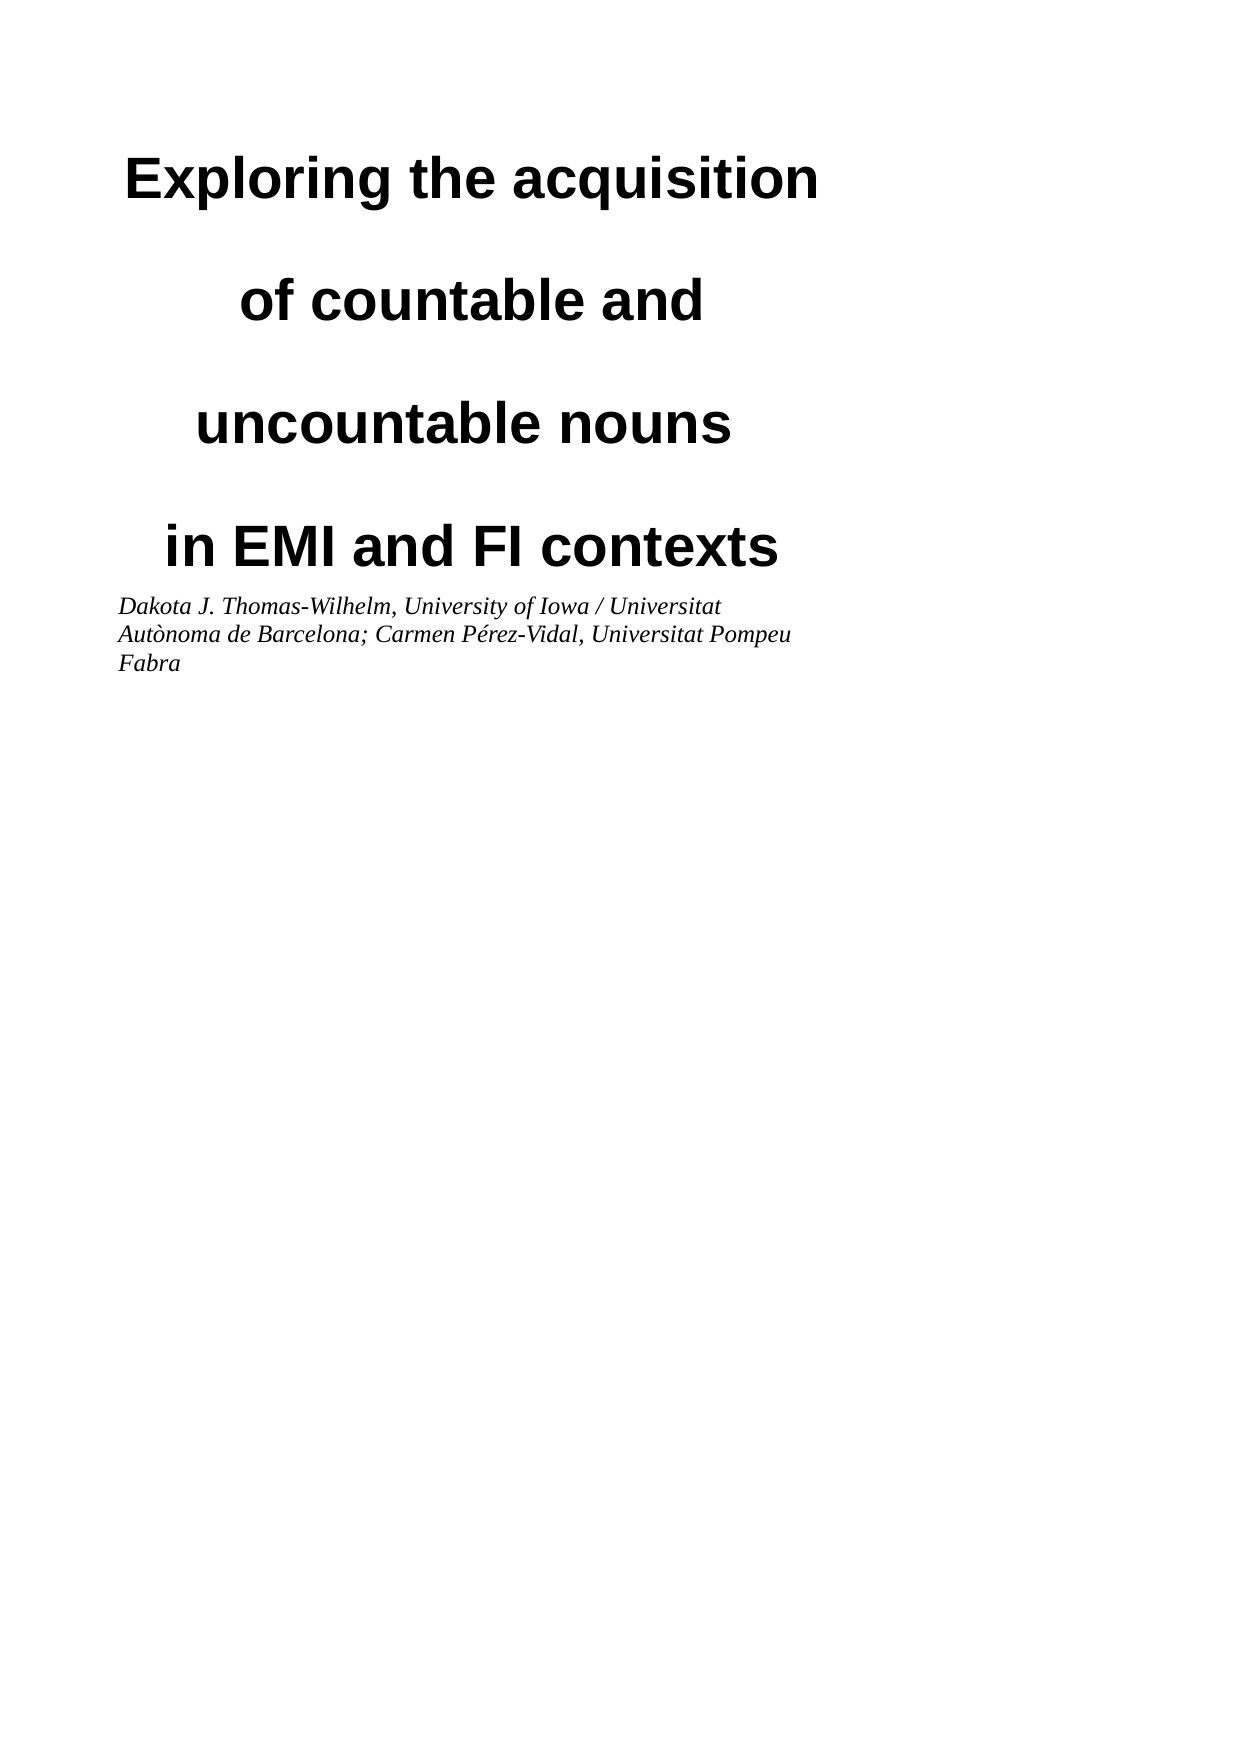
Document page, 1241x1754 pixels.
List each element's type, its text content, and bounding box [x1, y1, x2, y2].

text Dakota J. Thomas-Wilhelm, University of Iowa / Universitat Autònoma de Barcelona; Carmen Pérez-Vidal, Universitat Pompeu Fabra [118, 591, 827, 677]
title Exploring the acquisition of countable and uncountable nouns in EMI and FI contexts [118, 143, 827, 578]
